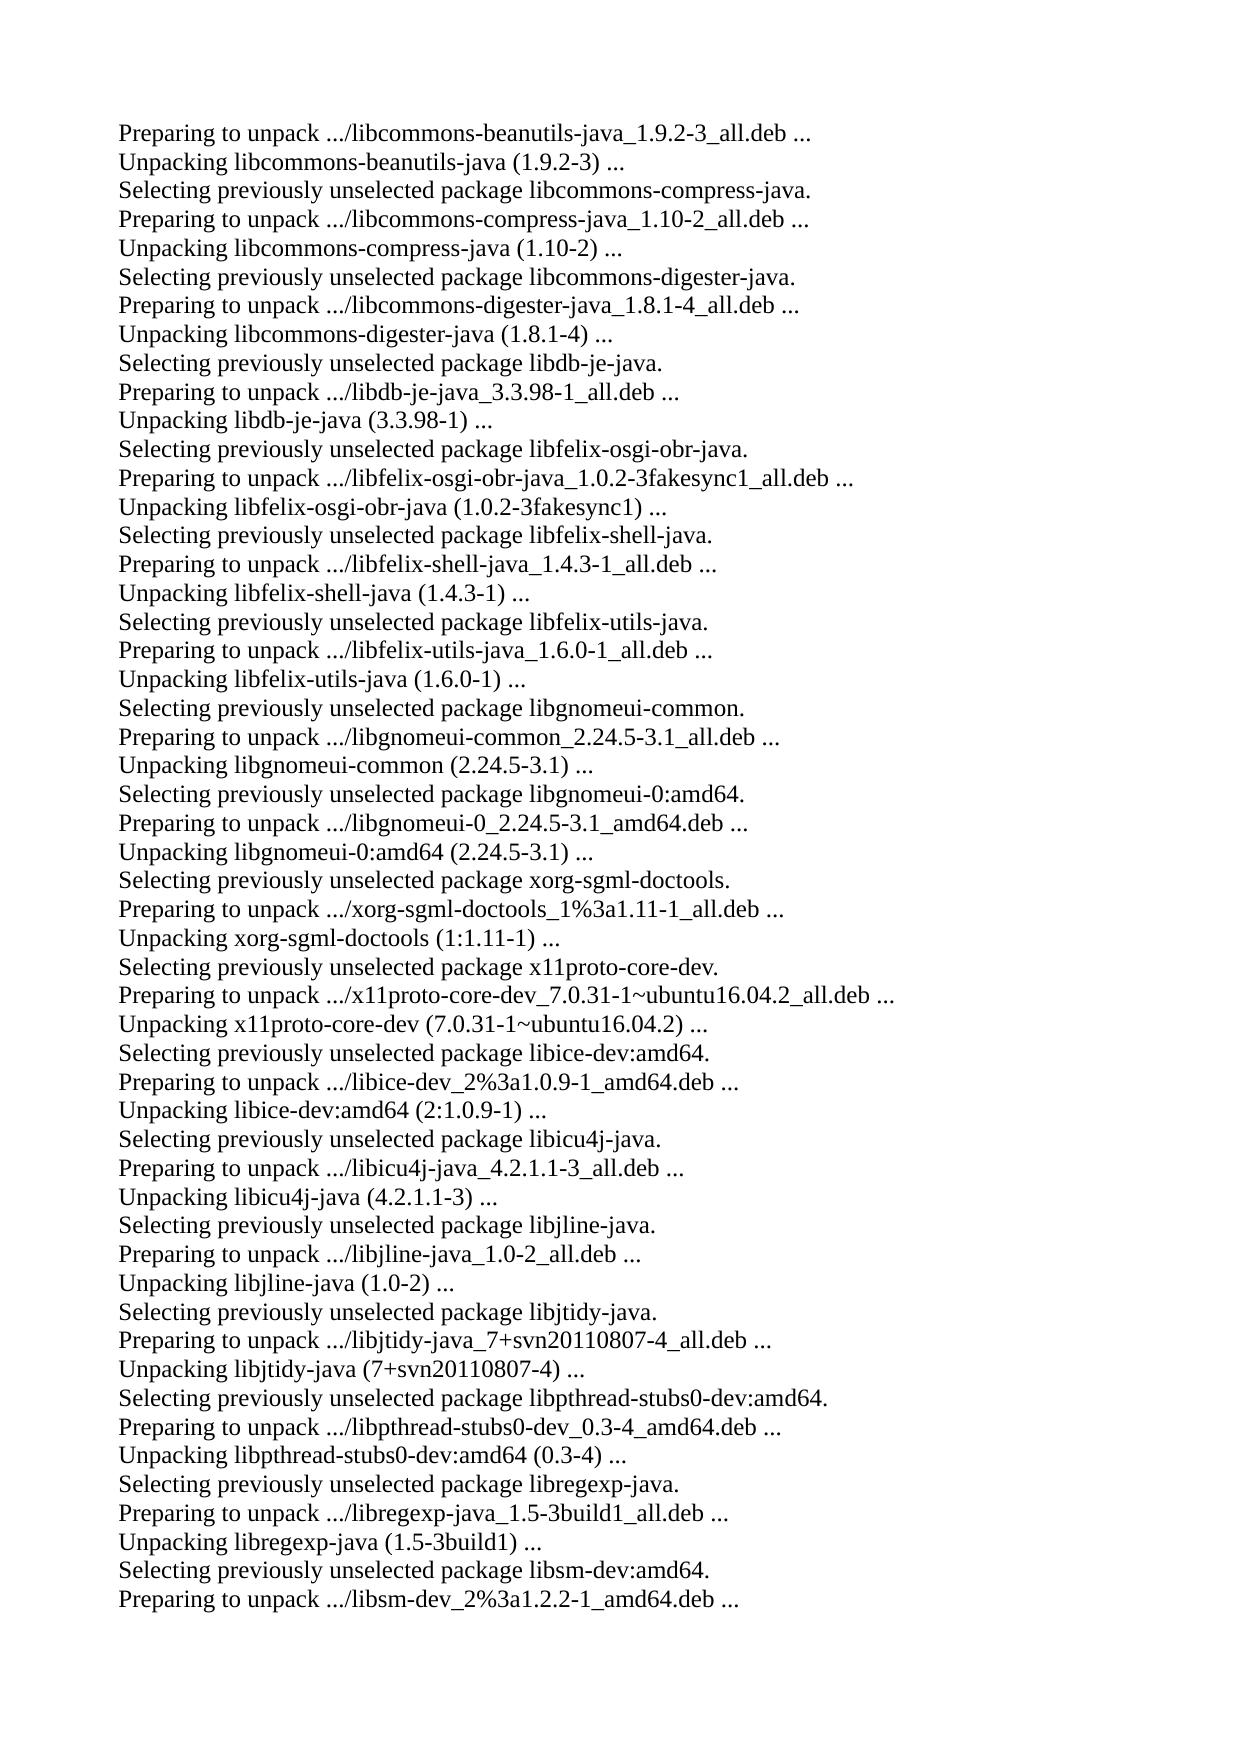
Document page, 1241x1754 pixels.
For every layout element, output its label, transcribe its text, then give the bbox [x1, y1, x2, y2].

text Selecting previously unselected package libcommons-digester-java. [118, 262, 1122, 291]
text Preparing to unpack .../xorg-sgml-doctools_1%3a1.11-1_all.deb ... [118, 894, 1122, 923]
text Preparing to unpack .../libgnomeui-0_2.24.5-3.1_amd64.deb ... [118, 808, 1122, 837]
text Preparing to unpack .../libcommons-compress-java_1.10-2_all.deb ... [118, 204, 1122, 233]
text Unpacking libfelix-shell-java (1.4.3-1) ... [118, 578, 1122, 607]
text Unpacking libcommons-digester-java (1.8.1-4) ... [118, 319, 1122, 348]
text Unpacking libice-dev:amd64 (2:1.0.9-1) ... [118, 1096, 1122, 1124]
text Selecting previously unselected package libregexp-java. [118, 1469, 1122, 1498]
text Preparing to unpack .../libgnomeui-common_2.24.5-3.1_all.deb ... [118, 722, 1122, 751]
text Selecting previously unselected package libsm-dev:amd64. [118, 1556, 1122, 1584]
text Unpacking libpthread-stubs0-dev:amd64 (0.3-4) ... [118, 1441, 1122, 1469]
text Unpacking libicu4j-java (4.2.1.1-3) ... [118, 1182, 1122, 1211]
text Unpacking libregexp-java (1.5-3build1) ... [118, 1527, 1122, 1556]
text Selecting previously unselected package libicu4j-java. [118, 1124, 1122, 1153]
text Selecting previously unselected package libjtidy-java. [118, 1297, 1122, 1326]
text Preparing to unpack .../libfelix-utils-java_1.6.0-1_all.deb ... [118, 636, 1122, 664]
text Selecting previously unselected package libice-dev:amd64. [118, 1038, 1122, 1067]
text Unpacking libcommons-beanutils-java (1.9.2-3) ... [118, 147, 1122, 176]
text Selecting previously unselected package libfelix-shell-java. [118, 521, 1122, 549]
text Selecting previously unselected package libpthread-stubs0-dev:amd64. [118, 1383, 1122, 1412]
text Selecting previously unselected package libgnomeui-0:amd64. [118, 779, 1122, 808]
text Unpacking libdb-je-java (3.3.98-1) ... [118, 406, 1122, 434]
text Unpacking libcommons-compress-java (1.10-2) ... [118, 233, 1122, 262]
text Preparing to unpack .../x11proto-core-dev_7.0.31-1~ubuntu16.04.2_all.deb ... [118, 981, 1122, 1009]
text Unpacking libfelix-osgi-obr-java (1.0.2-3fakesync1) ... [118, 492, 1122, 521]
text Preparing to unpack .../libice-dev_2%3a1.0.9-1_amd64.deb ... [118, 1067, 1122, 1096]
text Preparing to unpack .../libdb-je-java_3.3.98-1_all.deb ... [118, 377, 1122, 406]
text Selecting previously unselected package libdb-je-java. [118, 348, 1122, 377]
text Preparing to unpack .../libregexp-java_1.5-3build1_all.deb ... [118, 1498, 1122, 1527]
text Preparing to unpack .../libcommons-digester-java_1.8.1-4_all.deb ... [118, 291, 1122, 319]
text Preparing to unpack .../libcommons-beanutils-java_1.9.2-3_all.deb ... [118, 118, 1122, 147]
text Unpacking xorg-sgml-doctools (1:1.11-1) ... [118, 923, 1122, 952]
text Selecting previously unselected package libjline-java. [118, 1211, 1122, 1239]
text Preparing to unpack .../libicu4j-java_4.2.1.1-3_all.deb ... [118, 1153, 1122, 1182]
text Unpacking libgnomeui-common (2.24.5-3.1) ... [118, 751, 1122, 779]
text Selecting previously unselected package libgnomeui-common. [118, 693, 1122, 722]
text Preparing to unpack .../libfelix-osgi-obr-java_1.0.2-3fakesync1_all.deb ... [118, 463, 1122, 492]
text Unpacking libjline-java (1.0-2) ... [118, 1268, 1122, 1297]
text Unpacking libjtidy-java (7+svn20110807-4) ... [118, 1354, 1122, 1383]
text Preparing to unpack .../libjtidy-java_7+svn20110807-4_all.deb ... [118, 1326, 1122, 1354]
text Selecting previously unselected package x11proto-core-dev. [118, 952, 1122, 981]
text Selecting previously unselected package libfelix-osgi-obr-java. [118, 434, 1122, 463]
text Preparing to unpack .../libsm-dev_2%3a1.2.2-1_amd64.deb ... [118, 1584, 1122, 1613]
text Preparing to unpack .../libpthread-stubs0-dev_0.3-4_amd64.deb ... [118, 1412, 1122, 1441]
text Preparing to unpack .../libjline-java_1.0-2_all.deb ... [118, 1239, 1122, 1268]
text Unpacking libgnomeui-0:amd64 (2.24.5-3.1) ... [118, 837, 1122, 866]
text Selecting previously unselected package libfelix-utils-java. [118, 607, 1122, 636]
text Unpacking x11proto-core-dev (7.0.31-1~ubuntu16.04.2) ... [118, 1009, 1122, 1038]
text Selecting previously unselected package xorg-sgml-doctools. [118, 866, 1122, 894]
text Unpacking libfelix-utils-java (1.6.0-1) ... [118, 664, 1122, 693]
text Preparing to unpack .../libfelix-shell-java_1.4.3-1_all.deb ... [118, 549, 1122, 578]
text Selecting previously unselected package libcommons-compress-java. [118, 176, 1122, 204]
